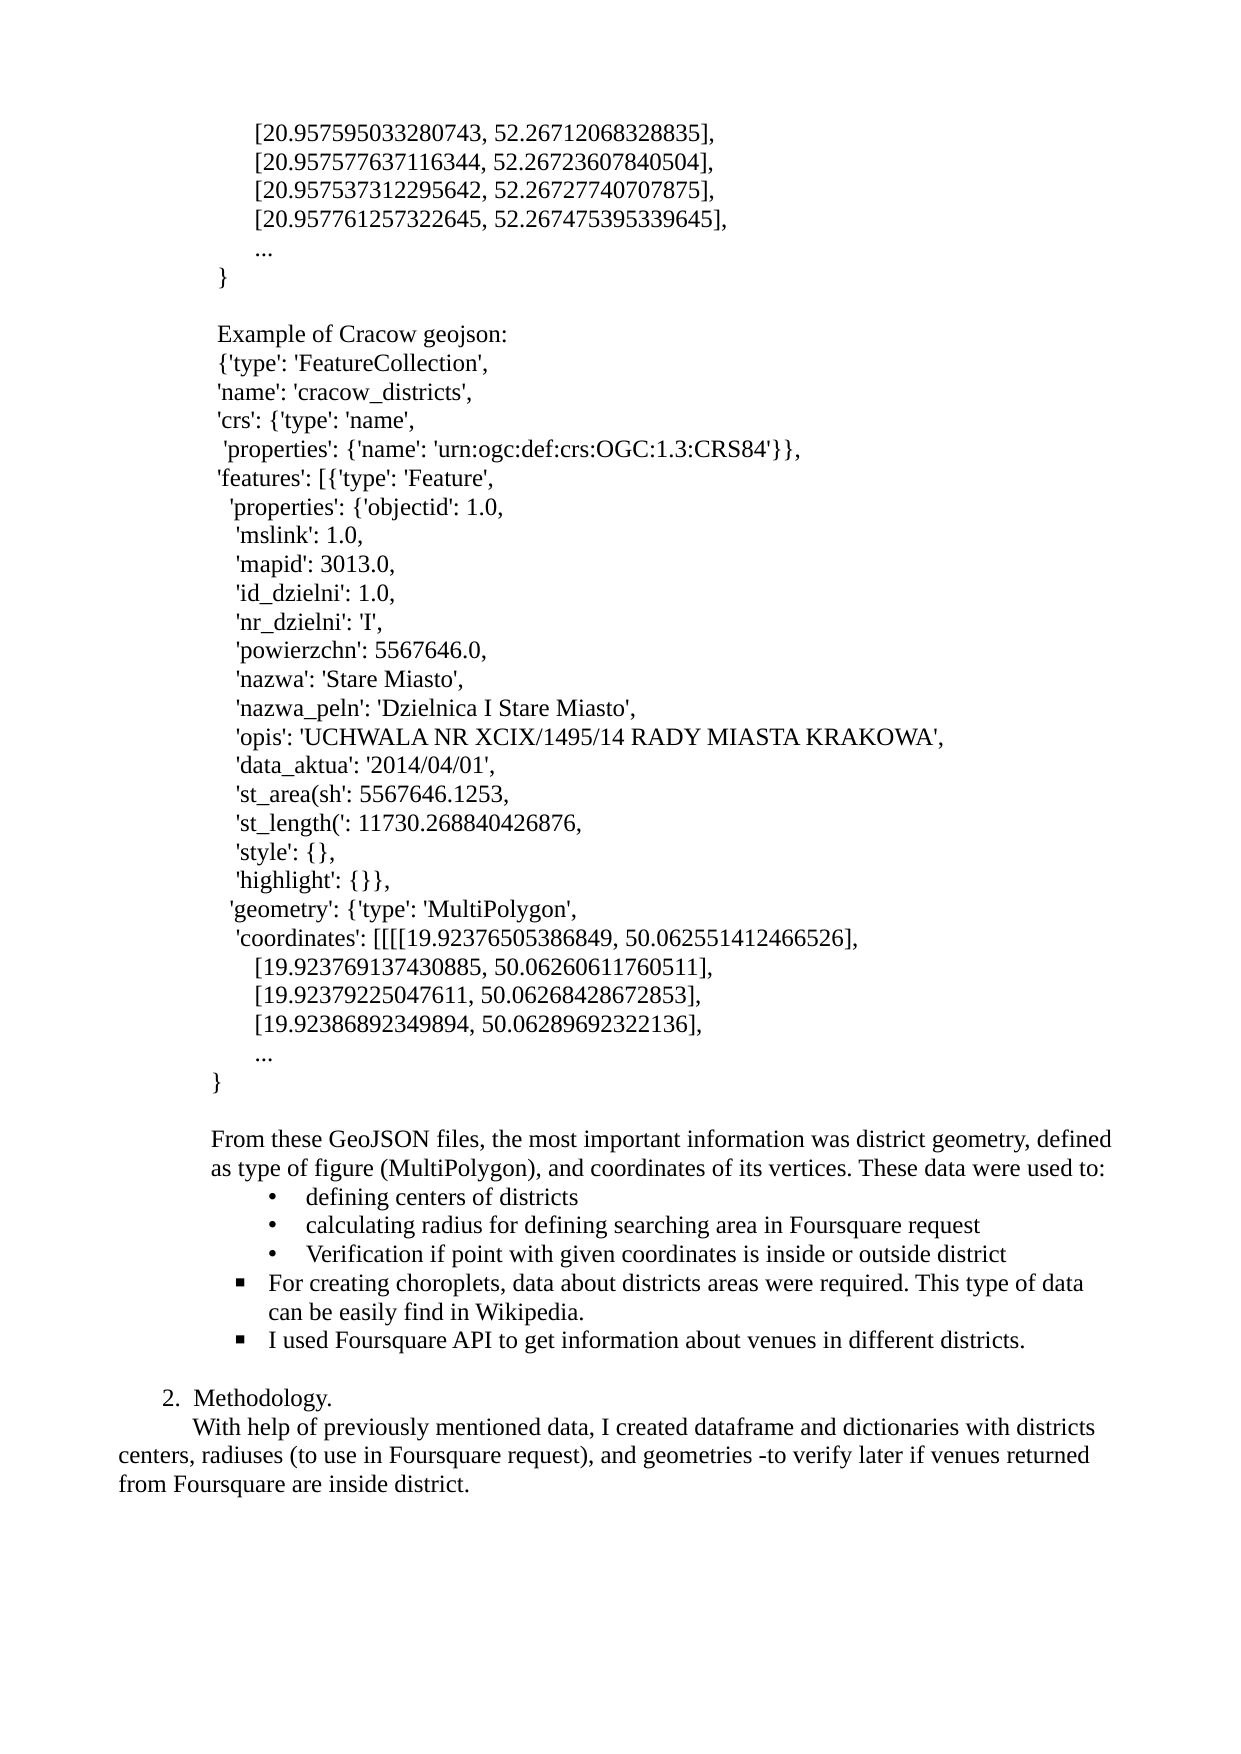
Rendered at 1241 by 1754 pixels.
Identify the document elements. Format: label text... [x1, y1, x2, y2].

text 'nr_dzielni': 'I', [211, 607, 1122, 636]
text [20.957577637116344, 52.26723607840504], [211, 147, 1122, 176]
text 'mslink': 1.0, [211, 521, 1122, 549]
text [19.92379225047611, 50.06268428672853], [211, 981, 1122, 1009]
text 'geometry': {'type': 'MultiPolygon', [211, 894, 1122, 923]
text 'name': 'cracow_districts', [211, 377, 1122, 406]
text 'crs': {'type': 'name', [211, 406, 1122, 434]
text With help of previously mentioned data, I created dataframe and dictionaries with districts centers, radiuses (to use in Foursquare request), and geometries -to verify later if venues returned from Foursquare are inside district. [118, 1412, 1122, 1498]
list calculating radius for defining searching area in Foursquare request [268, 1211, 1122, 1239]
text 'powierzchn': 5567646.0, [211, 636, 1122, 664]
text } [211, 1067, 1122, 1096]
text 'coordinates': [[[[19.92376505386849, 50.062551412466526], [211, 923, 1122, 952]
text 'nazwa': 'Stare Miasto', [211, 664, 1122, 693]
text 'highlight': {}}, [211, 866, 1122, 894]
text 'opis': 'UCHWALA NR XCIX/1495/14 RADY MIASTA KRAKOWA', [211, 722, 1122, 751]
list Methodology. [156, 1383, 1122, 1412]
text 'style': {}, [211, 837, 1122, 866]
text 'properties': {'name': 'urn:ogc:def:crs:OGC:1.3:CRS84'}}, [211, 434, 1122, 463]
text 'features': [{'type': 'Feature', [211, 463, 1122, 492]
text ... [211, 1038, 1122, 1067]
text 'st_area(sh': 5567646.1253, [211, 779, 1122, 808]
text From these GeoJSON files, the most important information was district geometry, defined as type of figure (MultiPolygon), and coordinates of its vertices. These data were used to: [211, 1124, 1122, 1182]
text 'st_length(': 11730.268840426876, [211, 808, 1122, 837]
text [20.957537312295642, 52.26727740707875], [211, 176, 1122, 204]
text [19.923769137430885, 50.06260611760511], [211, 952, 1122, 981]
text } [211, 262, 1122, 291]
list defining centers of districts [268, 1182, 1122, 1211]
text 'nazwa_peln': 'Dzielnica I Stare Miasto', [211, 693, 1122, 722]
text 'id_dzielni': 1.0, [211, 578, 1122, 607]
list Verification if point with given coordinates is inside or outside district [268, 1239, 1122, 1268]
text {'type': 'FeatureCollection', [211, 348, 1122, 377]
text 'mapid': 3013.0, [211, 549, 1122, 578]
text [19.92386892349894, 50.06289692322136], [211, 1009, 1122, 1038]
text 'properties': {'objectid': 1.0, [211, 492, 1122, 521]
list For creating choroplets, data about districts areas were required. This type of data can be easily find in Wikipedia. [231, 1268, 1122, 1326]
text [20.957595033280743, 52.26712068328835], [211, 118, 1122, 147]
text [20.957761257322645, 52.267475395339645], [211, 204, 1122, 233]
text ... [211, 233, 1122, 262]
text 'data_aktua': '2014/04/01', [211, 751, 1122, 779]
list I used Foursquare API to get information about venues in different districts. [231, 1326, 1122, 1354]
text Example of Cracow geojson: [211, 319, 1122, 348]
